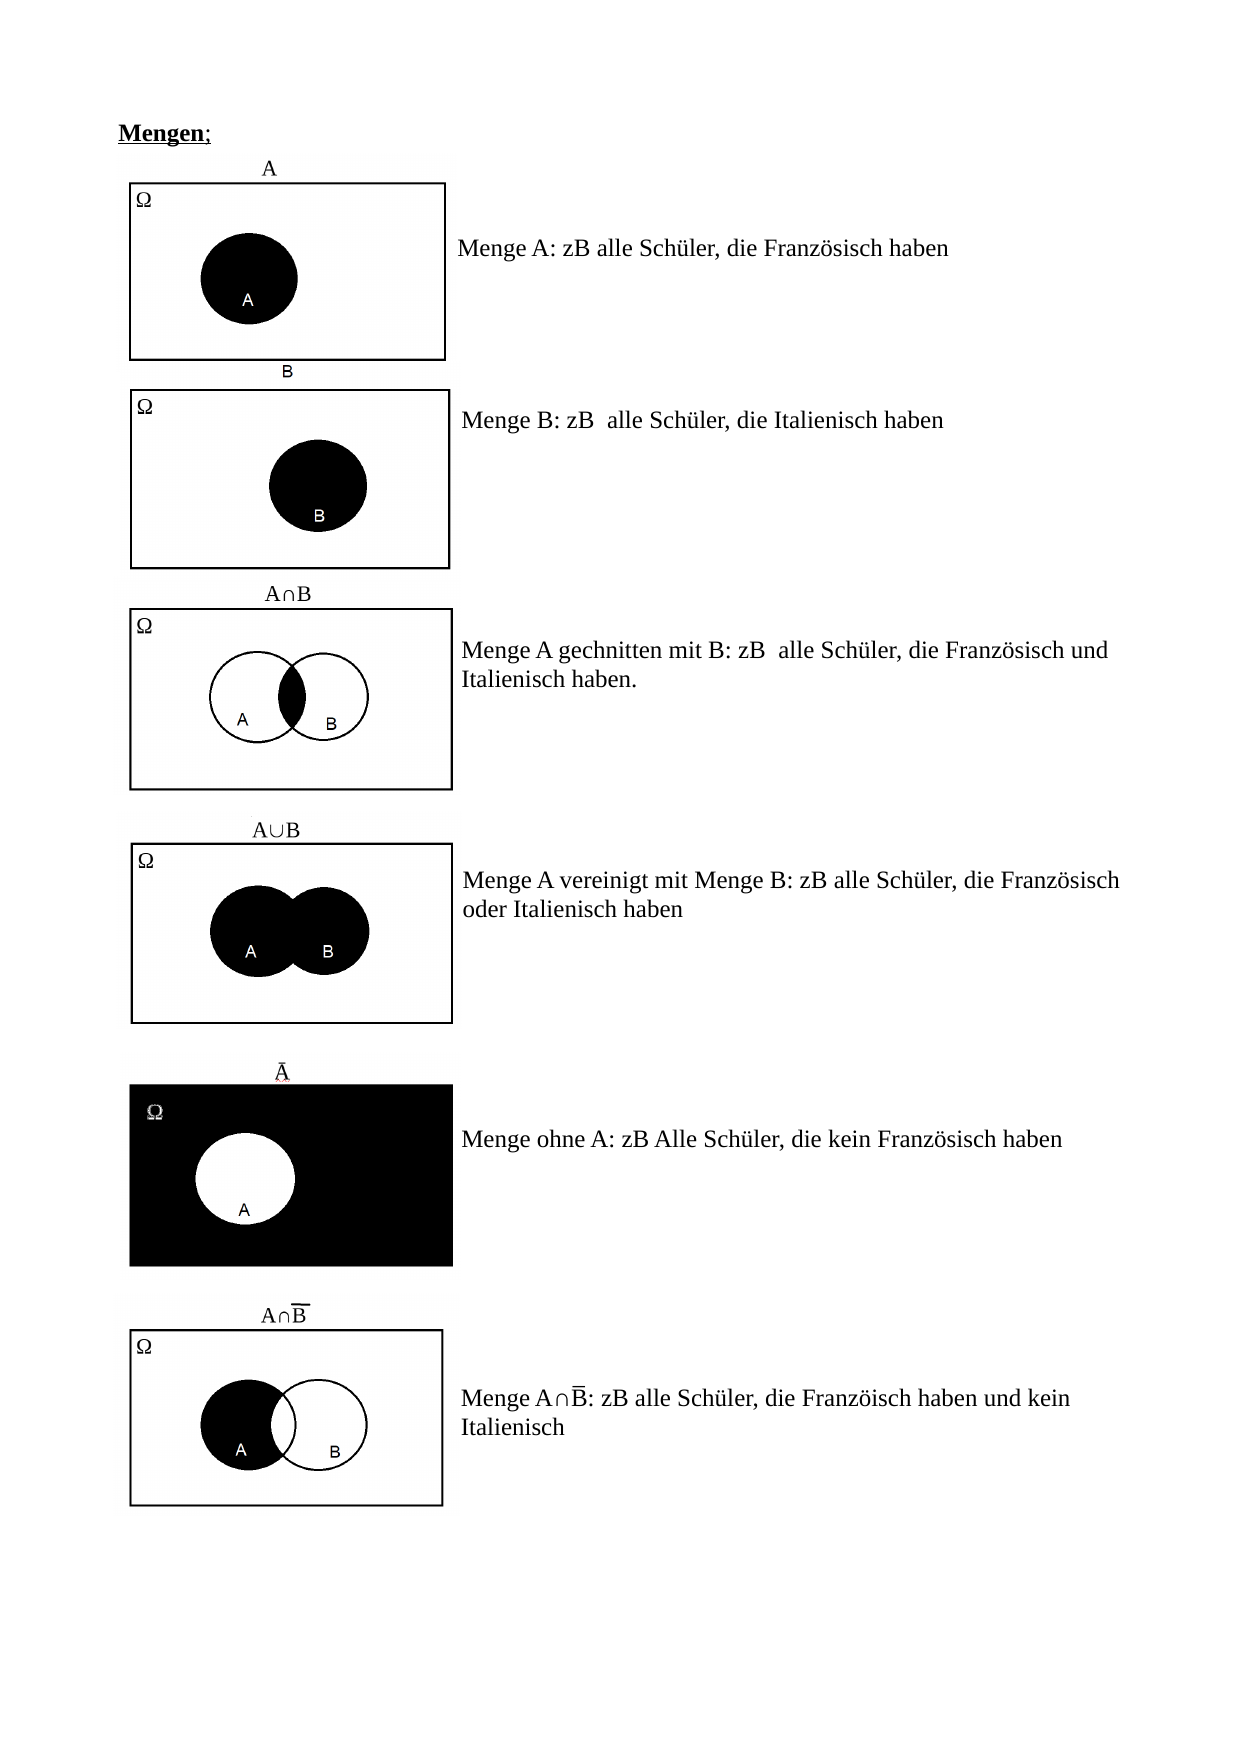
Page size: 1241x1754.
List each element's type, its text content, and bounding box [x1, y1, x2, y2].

text Menge ohne A: zB Alle Schüler, die kein Französisch haben [462, 1124, 1122, 1153]
text Menge A: zB alle Schüler, die Französisch haben [458, 233, 1122, 262]
text Menge A vereinigt mit Menge B: zB alle Schüler, die Französisch oder Italienisch haben [463, 866, 1122, 923]
picture [112, 153, 462, 795]
text Menge A gechnitten mit B: zB alle Schüler, die Französisch und Italienisch haben. [462, 636, 1122, 693]
picture [116, 811, 463, 1029]
text Menge B: zB alle Schüler, die Italienisch haben [462, 406, 1122, 434]
picture [119, 1052, 462, 1280]
text Menge A∩B̅: zB alle Schüler, die Franzöisch haben und kein Italienisch [461, 1383, 1122, 1441]
picture [113, 1293, 461, 1516]
text Mengen; [118, 118, 1122, 147]
